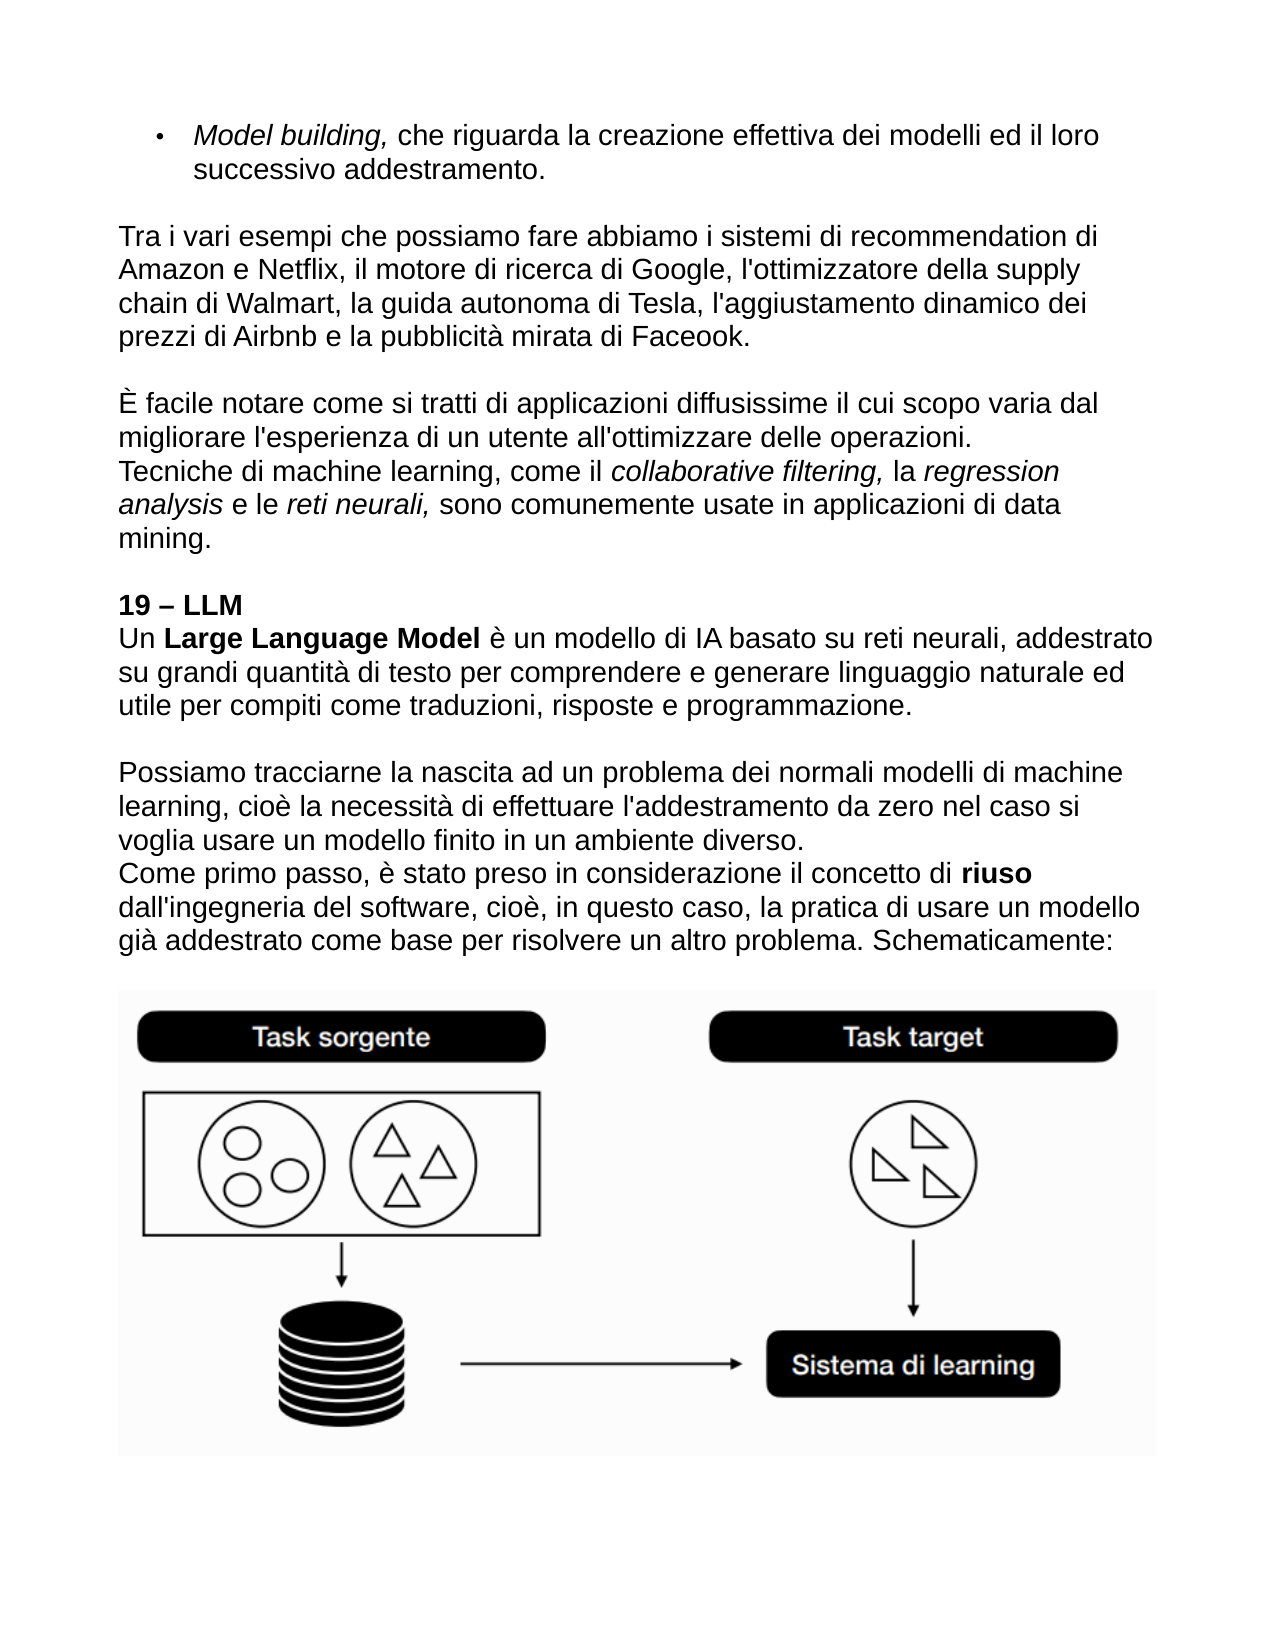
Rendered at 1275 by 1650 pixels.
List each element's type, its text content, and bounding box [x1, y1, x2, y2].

list Model building, che riguarda la creazione effettiva dei modelli ed il loro successivo addestramento. [156, 118, 1157, 185]
text Come primo passo, è stato preso in considerazione il concetto di riuso dall'ingegneria del software, cioè, in questo caso, la pratica di usare un modello già addestrato come base per risolvere un altro problema. Schematicamente: [118, 856, 1157, 957]
text Possiamo tracciarne la nascita ad un problema dei normali modelli di machine learning, cioè la necessità di effettuare l'addestramento da zero nel caso si voglia usare un modello finito in un ambiente diverso. [118, 755, 1157, 856]
picture [118, 990, 1157, 1456]
text Un Large Language Model è un modello di IA basato su reti neurali, addestrato su grandi quantità di testo per comprendere e generare linguaggio naturale ed utile per compiti come traduzioni, risposte e programmazione. [118, 621, 1157, 722]
text È facile notare come si tratti di applicazioni diffusissime il cui scopo varia dal migliorare l'esperienza di un utente all'ottimizzare delle operazioni. [118, 386, 1157, 453]
text Tra i vari esempi che possiamo fare abbiamo i sistemi di recommendation di Amazon e Netflix, il motore di ricerca di Google, l'ottimizzatore della supply chain di Walmart, la guida autonoma di Tesla, l'aggiustamento dinamico dei prezzi di Airbnb e la pubblicità mirata di Faceook. [118, 219, 1157, 353]
text Tecniche di machine learning, come il collaborative filtering, la regression analysis e le reti neurali, sono comunemente usate in applicazioni di data mining. [118, 453, 1157, 554]
text 19 – LLM [118, 588, 1157, 621]
